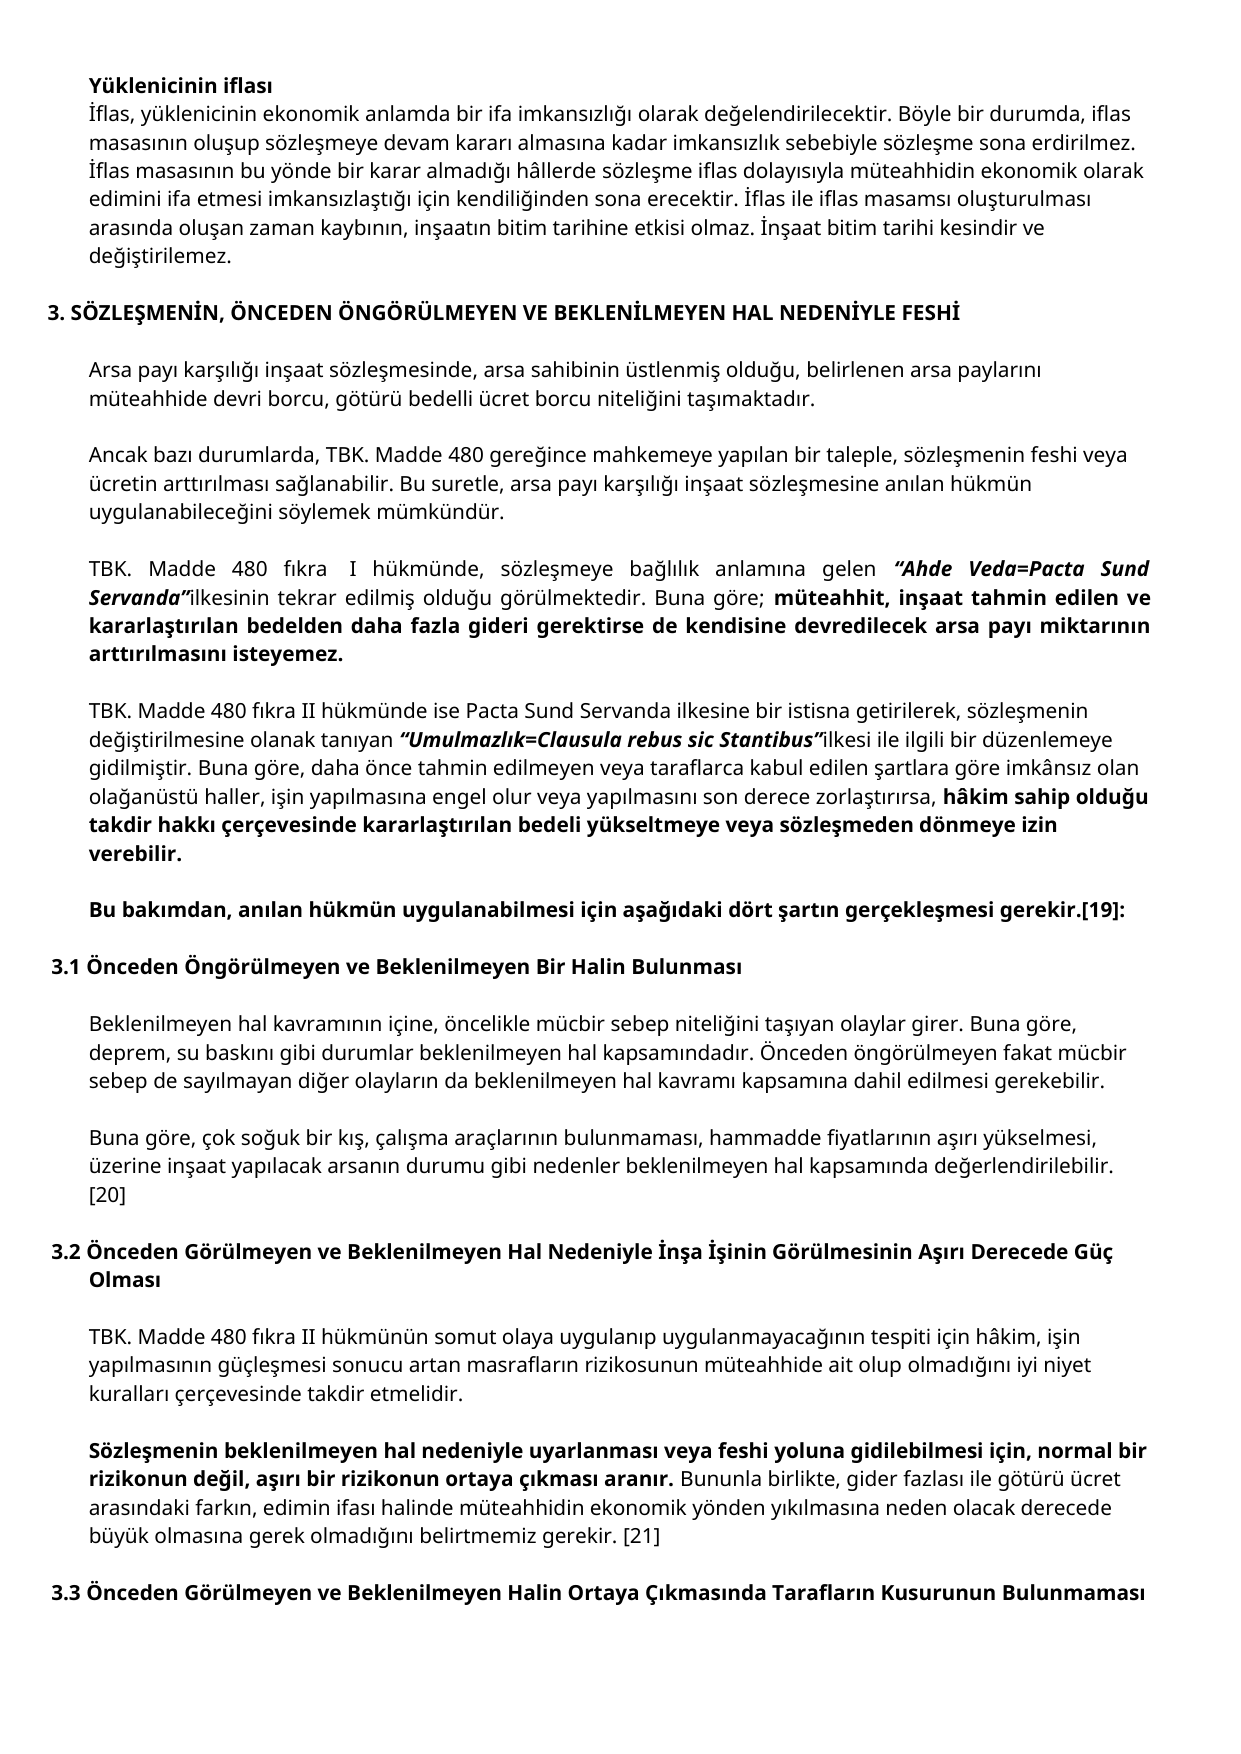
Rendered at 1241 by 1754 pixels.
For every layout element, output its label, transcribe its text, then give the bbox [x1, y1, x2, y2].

text TBK. Madde 480 fıkra II hükmünün somut olaya uygulanıp uygulanmayacağının tespiti için hâkim, işin yapılmasının güçleşmesi sonucu artan masrafların rizikosunun müteahhide ait olup olmadığını iyi niyet kuralları çerçevesinde takdir etmelidir. [88, 1322, 1152, 1407]
text 3.1 Önceden Öngörülmeyen ve Beklenilmeyen Bir Halin Bulunması [51, 952, 1152, 981]
text Buna göre, çok soğuk bir kış, çalışma araçlarının bulunmaması, hammadde fiyatlarının aşırı yükselmesi, üzerine inşaat yapılacak arsanın durumu gibi nedenler beklenilmeyen hal kapsamında değerlendirilebilir. [20] [88, 1123, 1152, 1208]
text 3. SÖZLEŞMENİN, ÖNCEDEN ÖNGÖRÜLMEYEN VE BEKLENİLMEYEN HAL NEDENİYLE FESHİ [47, 298, 1152, 327]
text 3.3 Önceden Görülmeyen ve Beklenilmeyen Halin Ortaya Çıkmasında Tarafların Kusurunun Bulunmaması [51, 1578, 1152, 1606]
text TBK. Madde 480 fıkra I hükmünde, sözleşmeye bağlılık anlamına gelen “Ahde Veda=Pacta Sund Servanda”ilkesinin tekrar edilmiş olduğu görülmektedir. Buna göre; müteahhit, inşaat tahmin edilen ve kararlaştırılan bedelden daha fazla gideri gerektirse de kendisine devredilecek arsa payı miktarının arttırılmasını isteyemez. [88, 554, 1152, 668]
text Bu bakımdan, anılan hükmün uygulanabilmesi için aşağıdaki dört şartın gerçekleşmesi gerekir.[19]: [88, 896, 1152, 924]
text Sözleşmenin beklenilmeyen hal nedeniyle uyarlanması veya feshi yoluna gidilebilmesi için, normal bir rizikonun değil, aşırı bir rizikonun ortaya çıkması aranır. Bununla birlikte, gider fazlası ile götürü ücret arasındaki farkın, edimin ifası halinde müteahhidin ekonomik yönden yıkılmasına neden olacak derecede büyük olmasına gerek olmadığını belirtmemiz gerekir. [21] [88, 1436, 1152, 1549]
text 3.2 Önceden Görülmeyen ve Beklenilmeyen Hal Nedeniyle İnşa İşinin Görülmesinin Aşırı Derecede Güç Olması [51, 1237, 1152, 1294]
text Ancak bazı durumlarda, TBK. Madde 480 gereğince mahkemeye yapılan bir taleple, sözleşmenin feshi veya ücretin arttırılması sağlanabilir. Bu suretle, arsa payı karşılığı inşaat sözleşmesine anılan hükmün uygulanabileceğini söylemek mümkündür. [88, 441, 1152, 526]
text Yüklenicinin iflası [88, 71, 1152, 99]
text Beklenilmeyen hal kavramının içine, öncelikle mücbir sebep niteliğini taşıyan olaylar girer. Buna göre, deprem, su baskını gibi durumlar beklenilmeyen hal kapsamındadır. Önceden öngörülmeyen fakat mücbir sebep de sayılmayan diğer olayların da beklenilmeyen hal kavramı kapsamına dahil edilmesi gerekebilir. [88, 1009, 1152, 1094]
text İflas, yüklenicinin ekonomik anlamda bir ifa imkansızlığı olarak değelendirilecektir. Böyle bir durumda, iflas masasının oluşup sözleşmeye devam kararı almasına kadar imkansızlık sebebiyle sözleşme sona erdirilmez. İflas masasının bu yönde bir karar almadığı hâllerde sözleşme iflas dolayısıyla müteahhidin ekonomik olarak edimini ifa etmesi imkansızlaştığı için kendiliğinden sona erecektir. İflas ile iflas masamsı oluşturulması arasında oluşan zaman kaybının, inşaatın bitim tarihine etkisi olmaz. İnşaat bitim tarihi kesindir ve değiştirilemez. [88, 99, 1152, 270]
text TBK. Madde 480 fıkra II hükmünde ise Pacta Sund Servanda ilkesine bir istisna getirilerek, sözleşmenin değiştirilmesine olanak tanıyan “Umulmazlık=Clausula rebus sic Stantibus”ilkesi ile ilgili bir düzenlemeye gidilmiştir. Buna göre, daha önce tahmin edilmeyen veya taraflarca kabul edilen şartlara göre imkânsız olan olağanüstü haller, işin yapılmasına engel olur veya yapılmasını son derece zorlaştırırsa, hâkim sahip olduğu takdir hakkı çerçevesinde kararlaştırılan bedeli yükseltmeye veya sözleşmeden dönmeye izin verebilir. [88, 696, 1152, 867]
text Arsa payı karşılığı inşaat sözleşmesinde, arsa sahibinin üstlenmiş olduğu, belirlenen arsa paylarını müteahhide devri borcu, götürü bedelli ücret borcu niteliğini taşımaktadır. [88, 355, 1152, 412]
